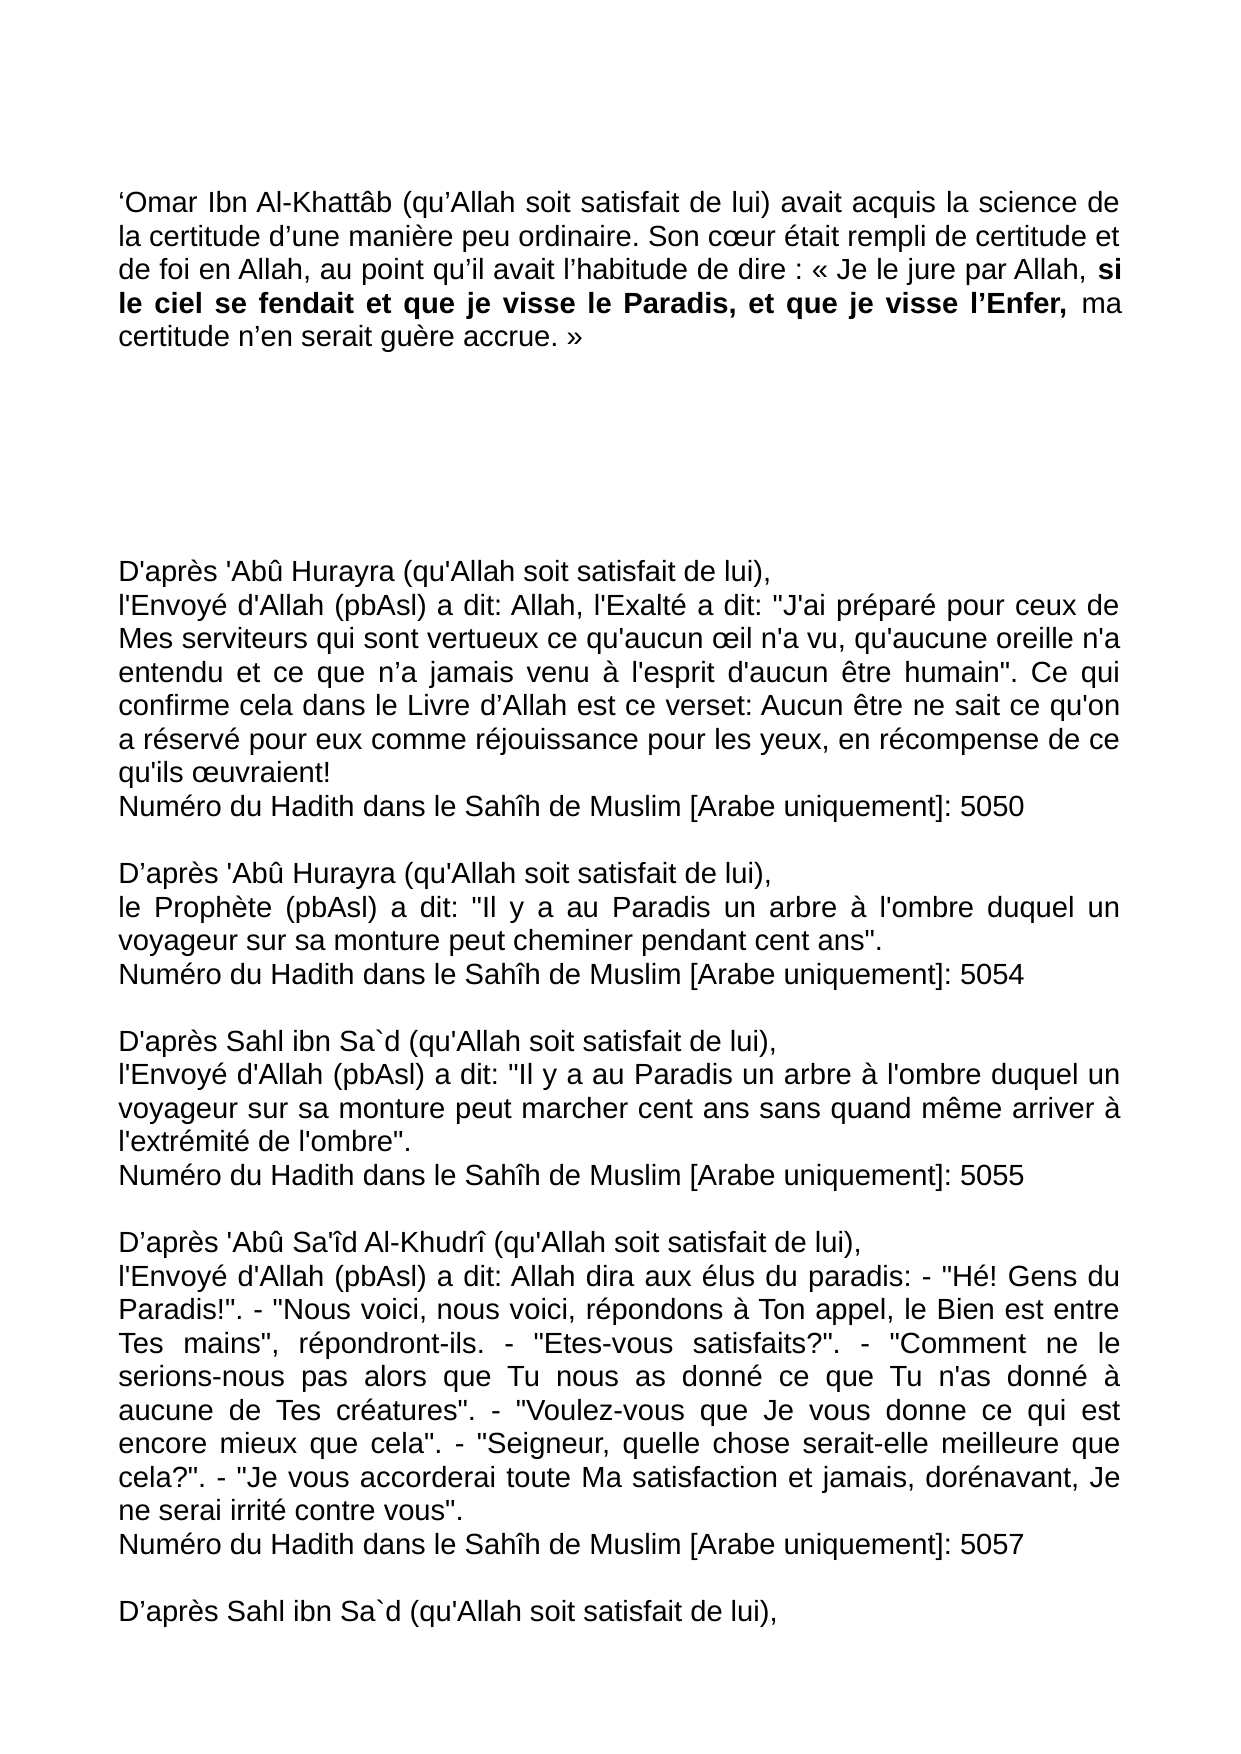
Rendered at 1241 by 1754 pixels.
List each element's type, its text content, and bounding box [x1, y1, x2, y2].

text D'après 'Abû Hurayra (qu'Allah soit satisfait de lui), [118, 554, 1122, 588]
text l'Envoyé d'Allah (pbAsl) a dit: "Il y a au Paradis un arbre à l'ombre duquel un voyageur sur sa monture peut marcher cent ans sans quand même arriver à l'extrémité de l'ombre". [118, 1057, 1122, 1158]
text D’après 'Abû Hurayra (qu'Allah soit satisfait de lui), [118, 856, 1122, 889]
text D’après Sahl ibn Sa`d (qu'Allah soit satisfait de lui), [118, 1594, 1122, 1627]
text l'Envoyé d'Allah (pbAsl) a dit: Allah dira aux élus du paradis: - "Hé! Gens du Paradis!". - "Nous voici, nous voici, répondons à Ton appel, le Bien est entre Tes mains", répondront-ils. - "Etes-vous satisfaits?". - "Comment ne le serions-nous pas alors que Tu nous as donné ce que Tu n'as donné à aucune de Tes créatures". - "Voulez-vous que Je vous donne ce qui est encore mieux que cela". - "Seigneur, quelle chose serait-elle meilleure que cela?". - "Je vous accorderai toute Ma satisfaction et jamais, dorénavant, Je ne serai irrité contre vous". [118, 1258, 1122, 1527]
text Numéro du Hadith dans le Sahîh de Muslim [Arabe uniquement]: 5057 [118, 1527, 1122, 1560]
text Numéro du Hadith dans le Sahîh de Muslim [Arabe uniquement]: 5054 [118, 957, 1122, 990]
text Numéro du Hadith dans le Sahîh de Muslim [Arabe uniquement]: 5055 [118, 1158, 1122, 1191]
text D'après Sahl ibn Sa`d (qu'Allah soit satisfait de lui), [118, 1024, 1122, 1057]
text ‘Omar Ibn Al-Khattâb (qu’Allah soit satisfait de lui) avait acquis la science de la certitude d’une manière peu ordinaire. Son cœur était rempli de certitude et de foi en Allah, au point qu’il avait l’habitude de dire : « Je le jure par Allah, si le ciel se fendait et que je visse le Paradis, et que je visse l’Enfer, ma certitude n’en serait guère accrue. » [118, 185, 1122, 353]
text D’après 'Abû Sa'îd Al-Khudrî (qu'Allah soit satisfait de lui), [118, 1225, 1122, 1258]
text Numéro du Hadith dans le Sahîh de Muslim [Arabe uniquement]: 5050 [118, 789, 1122, 822]
text le Prophète (pbAsl) a dit: "Il y a au Paradis un arbre à l'ombre duquel un voyageur sur sa monture peut cheminer pendant cent ans". [118, 889, 1122, 957]
text l'Envoyé d'Allah (pbAsl) a dit: Allah, l'Exalté a dit: "J'ai préparé pour ceux de Mes serviteurs qui sont vertueux ce qu'aucun œil n'a vu, qu'aucune oreille n'a entendu et ce que n’a jamais venu à l'esprit d'aucun être humain". Ce qui confirme cela dans le Livre d’Allah est ce verset: Aucun être ne sait ce qu'on a réservé pour eux comme réjouissance pour les yeux, en récompense de ce qu'ils œuvraient! [118, 588, 1122, 789]
